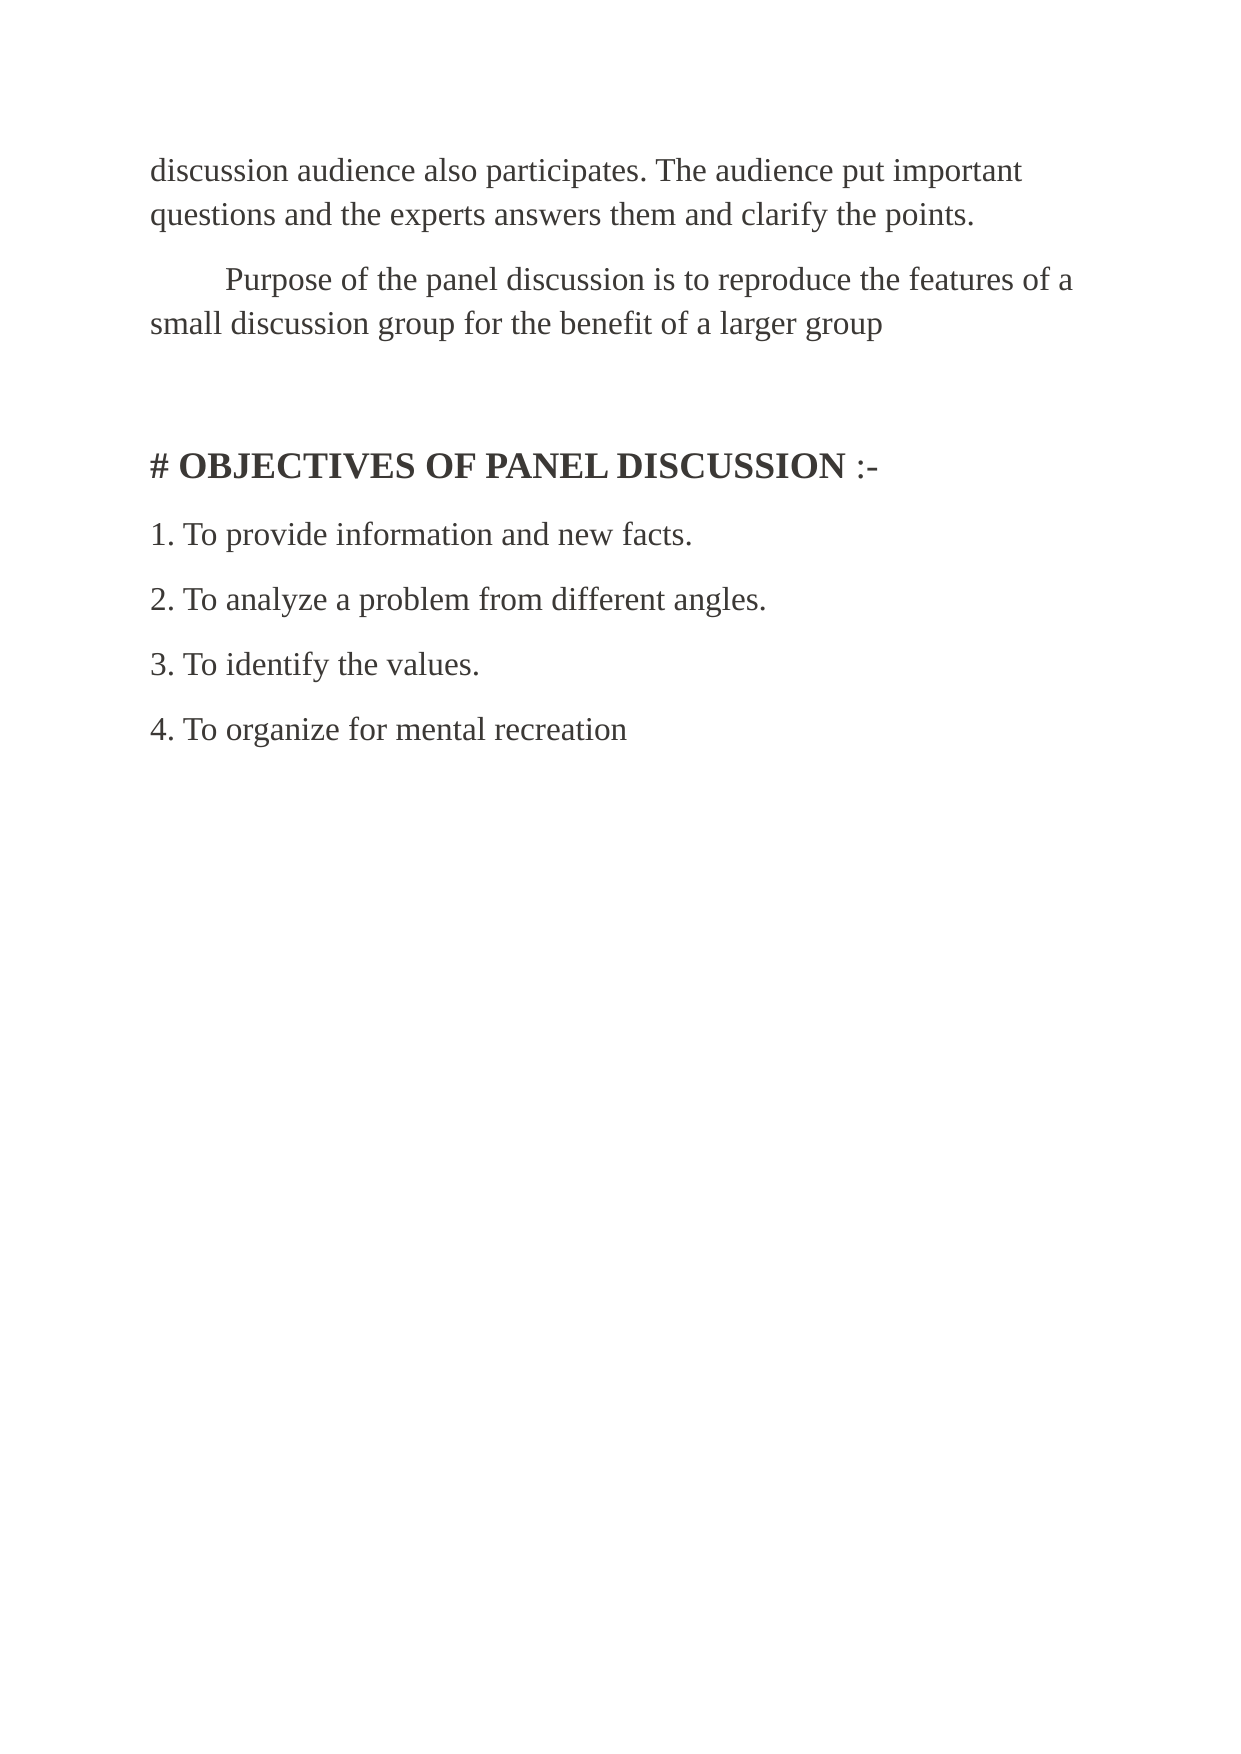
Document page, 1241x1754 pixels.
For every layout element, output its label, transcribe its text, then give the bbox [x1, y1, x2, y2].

text Purpose of the panel discussion is to reproduce the features of a small discussion group for the benefit of a larger group [150, 259, 1090, 341]
text 4. To organize for mental recreation [150, 709, 1090, 747]
text discussion audience also participates. The audience put important questions and the experts answers them and clarify the points. [150, 150, 1090, 232]
text 2. To analyze a problem from different angles. [150, 579, 1090, 617]
text 3. To identify the values. [150, 644, 1090, 682]
text # OBJECTIVES OF PANEL DISCUSSION :- [150, 444, 1090, 487]
text 1. To provide information and new facts. [150, 514, 1090, 553]
